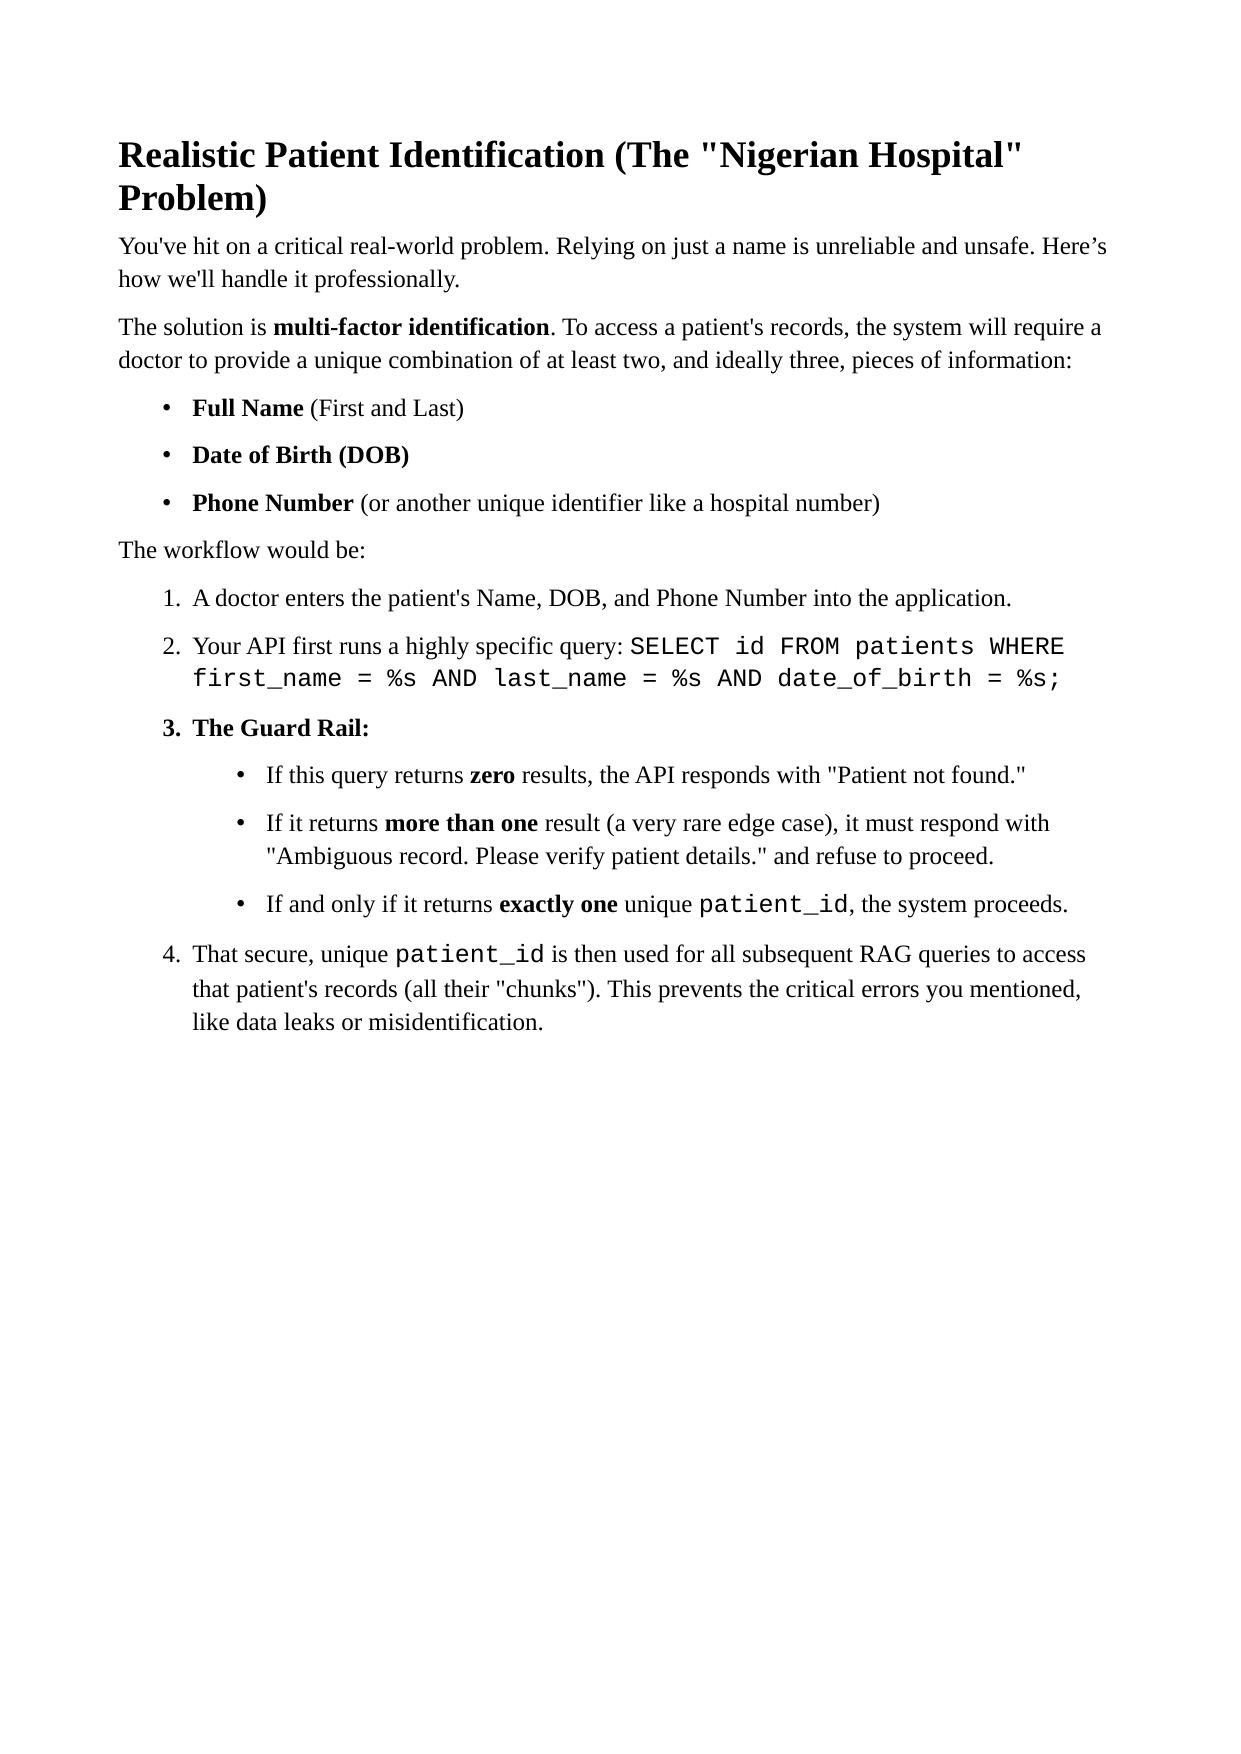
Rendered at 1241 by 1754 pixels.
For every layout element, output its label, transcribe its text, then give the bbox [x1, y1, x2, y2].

text The workflow would be: [118, 536, 1122, 564]
list Full Name (First and Last) [162, 393, 1122, 421]
list Date of Birth (DOB) [162, 440, 1122, 469]
text The solution is multi-factor identification. To access a patient's records, the system will require a doctor to provide a unique combination of at least two, and ideally three, pieces of information: [118, 312, 1122, 374]
list The Guard Rail: [162, 713, 1122, 742]
list Your API first runs a highly specific query: SELECT id FROM patients WHERE first_name = %s AND last_name = %s AND date_of_birth = %s; [162, 631, 1122, 694]
list If this query returns zero results, the API responds with "Patient not found." [236, 760, 1122, 789]
list A doctor enters the patient's Name, DOB, and Phone Number into the application. [162, 583, 1122, 612]
text You've hit on a critical real-world problem. Relying on just a name is unreliable and unsafe. Here’s how we'll handle it professionally. [118, 231, 1122, 293]
list Phone Number (or another unique identifier like a hospital number) [162, 488, 1122, 517]
list If and only if it returns exactly one unique patient_id, the system proceeds. [236, 889, 1122, 919]
subtitle Realistic Patient Identification (The "Nigerian Hospital" Problem) [118, 133, 1122, 219]
list That secure, unique patient_id is then used for all subsequent RAG queries to access that patient's records (all their "chunks"). This prevents the critical errors you mentioned, like data leaks or misidentification. [162, 939, 1122, 1036]
list If it returns more than one result (a very rare edge case), it must respond with "Ambiguous record. Please verify patient details." and refuse to proceed. [236, 808, 1122, 870]
